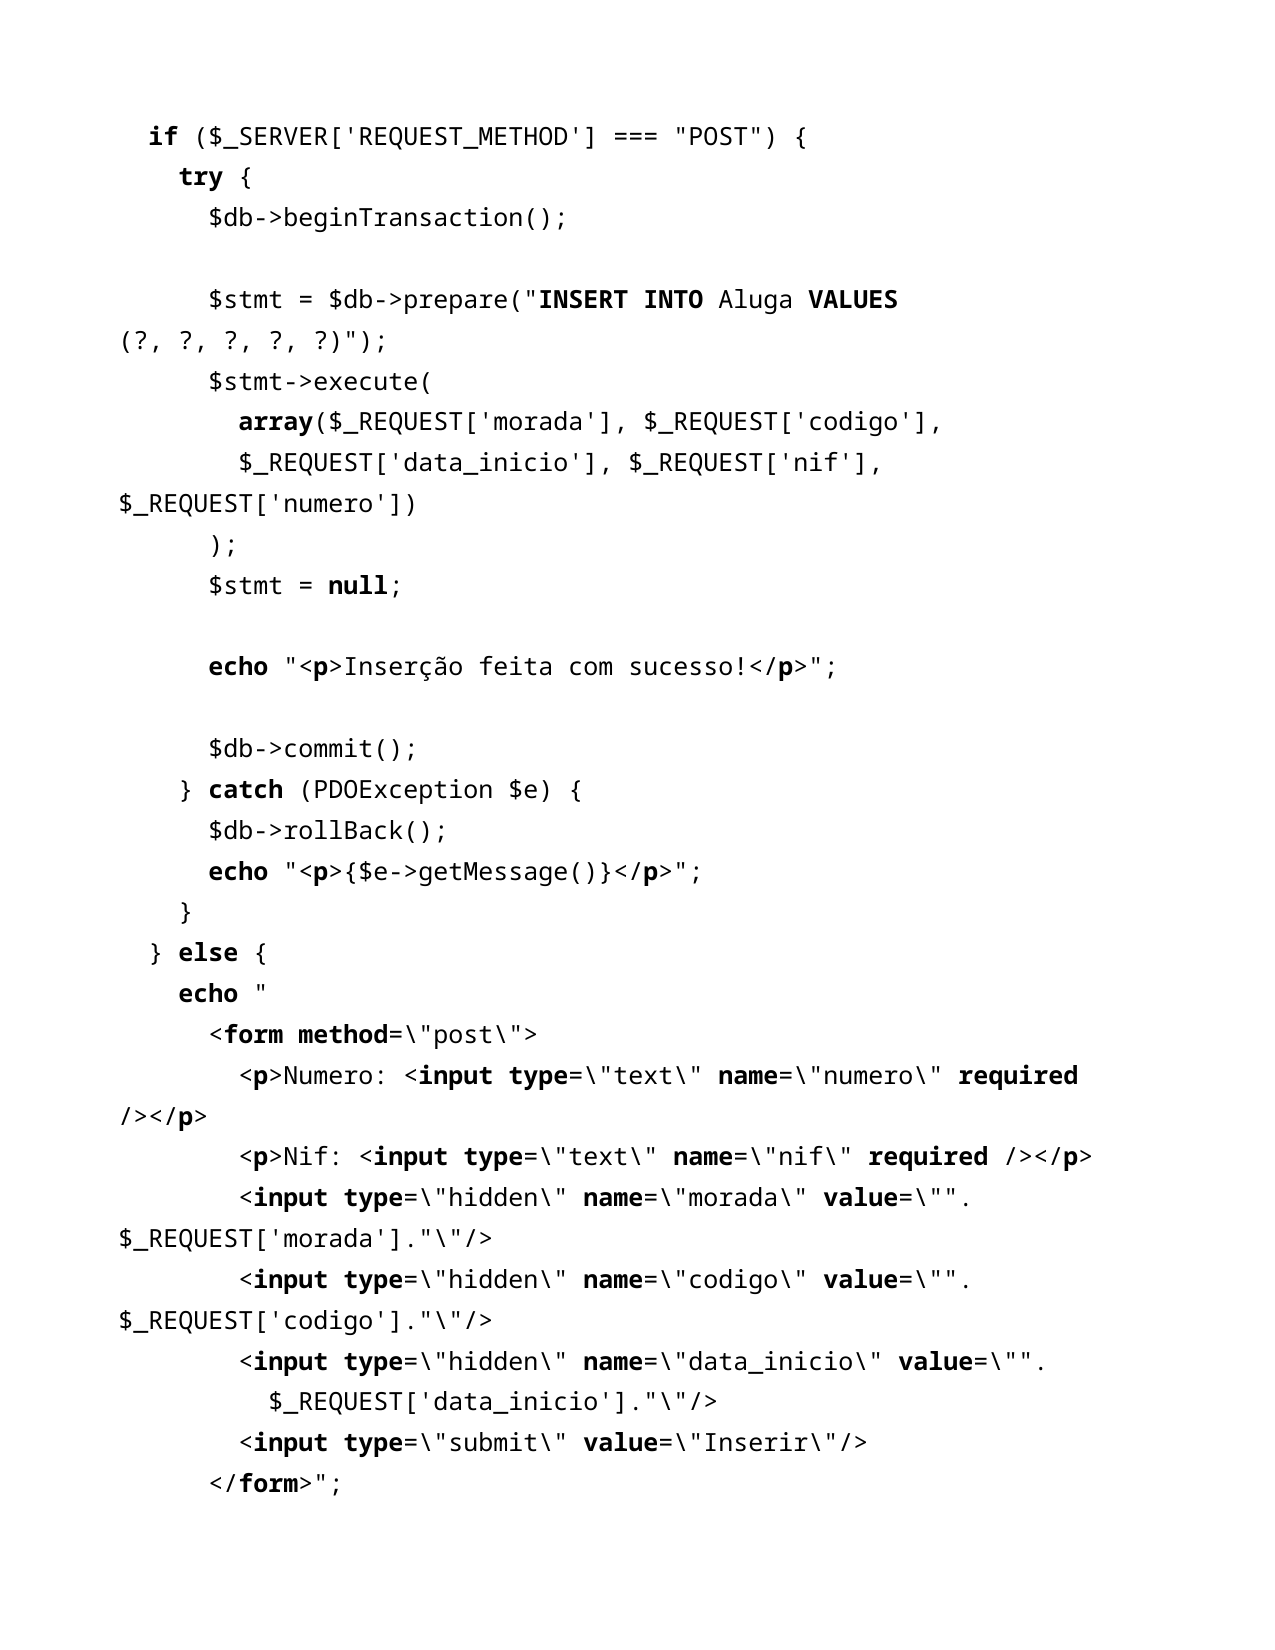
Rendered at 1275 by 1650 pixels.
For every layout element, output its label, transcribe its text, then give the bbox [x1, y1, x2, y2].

text if ($_SERVER['REQUEST_METHOD'] === "POST") { try { $db->beginTransaction(); $stmt = $db->prepare("INSERT INTO Aluga VALUES (?, ?, ?, ?, ?)"); $stmt->execute( array($_REQUEST['morada'], $_REQUEST['codigo'], $_REQUEST['data_inicio'], $_REQUEST['nif'], $_REQUEST['numero']) ); $stmt = null; echo "<p>Inserção feita com sucesso!</p>"; $db->commit(); } catch (PDOException $e) { $db->rollBack(); echo "<p>{$e->getMessage()}</p>"; } } else { echo " <form method=\"post\"> <p>Numero: <input type=\"text\" name=\"numero\" required /></p> <p>Nif: <input type=\"text\" name=\"nif\" required /></p> <input type=\"hidden\" name=\"morada\" value=\"".$_REQUEST['morada']."\"/> <input type=\"hidden\" name=\"codigo\" value=\"".$_REQUEST['codigo']."\"/> <input type=\"hidden\" name=\"data_inicio\" value=\"". $_REQUEST['data_inicio']."\"/> <input type=\"submit\" value=\"Inserir\"/> </form>"; [118, 118, 1157, 1500]
